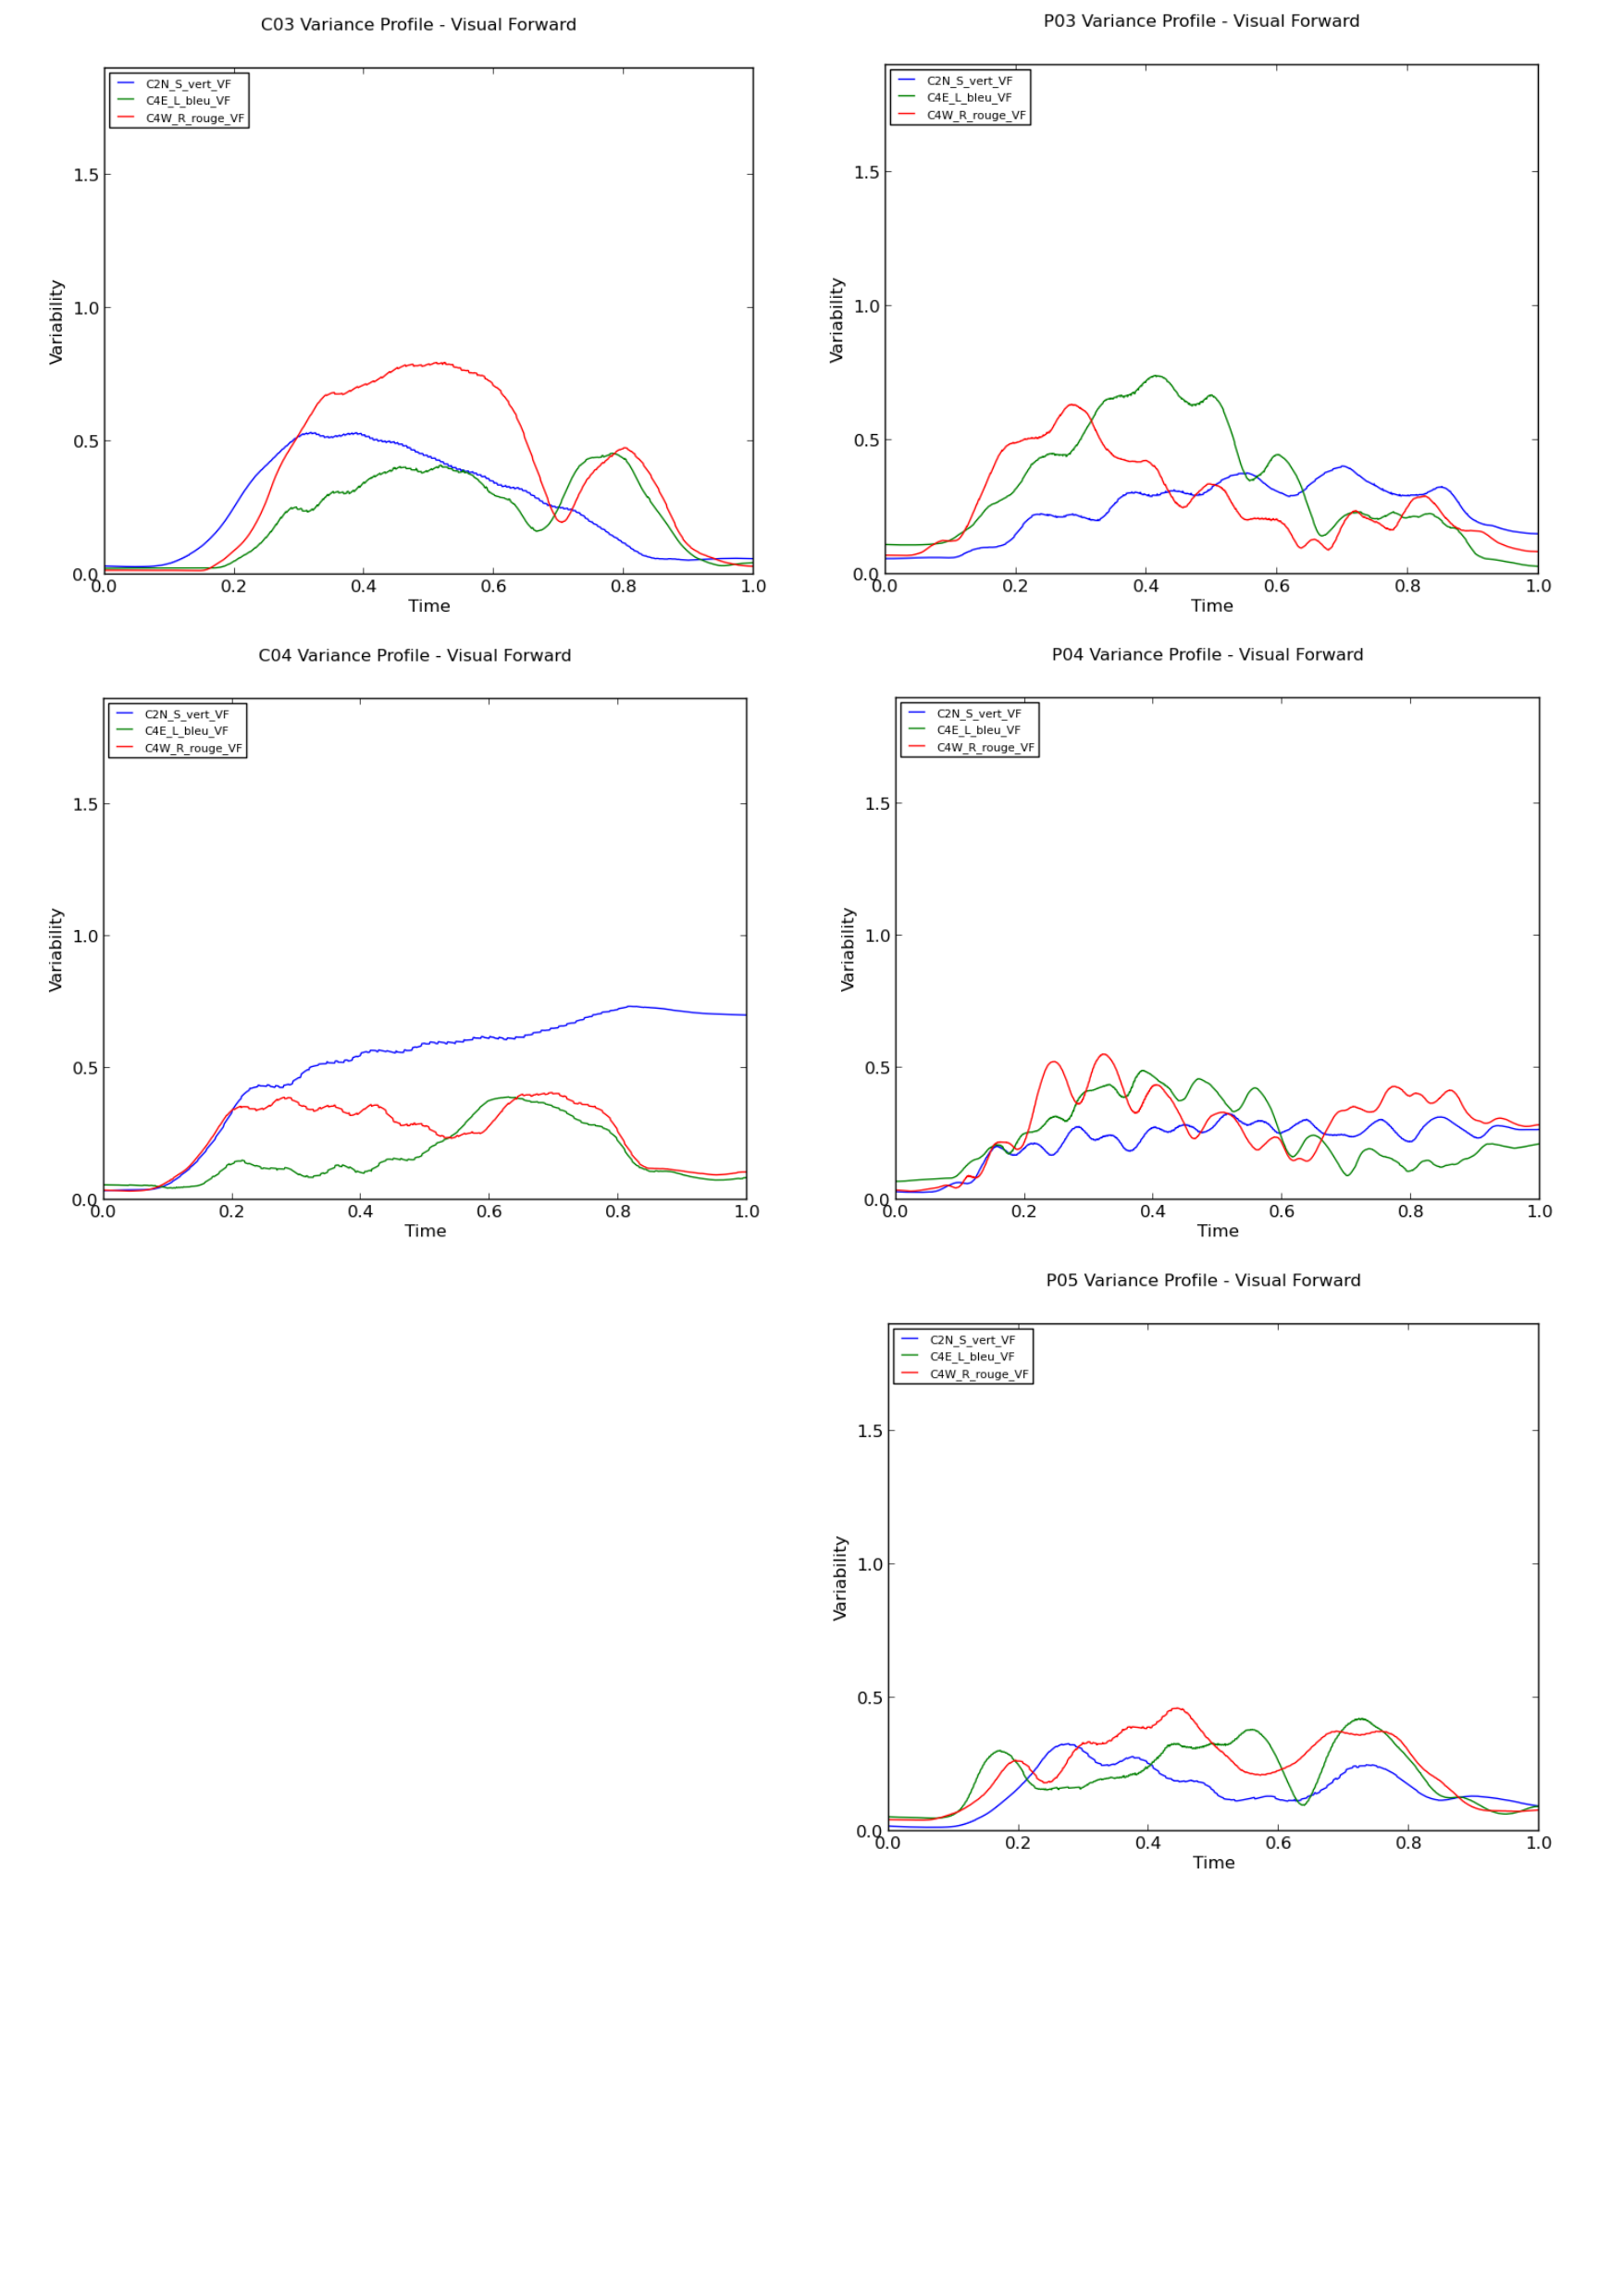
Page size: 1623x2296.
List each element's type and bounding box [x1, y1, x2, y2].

picture [0, 3, 1623, 1894]
